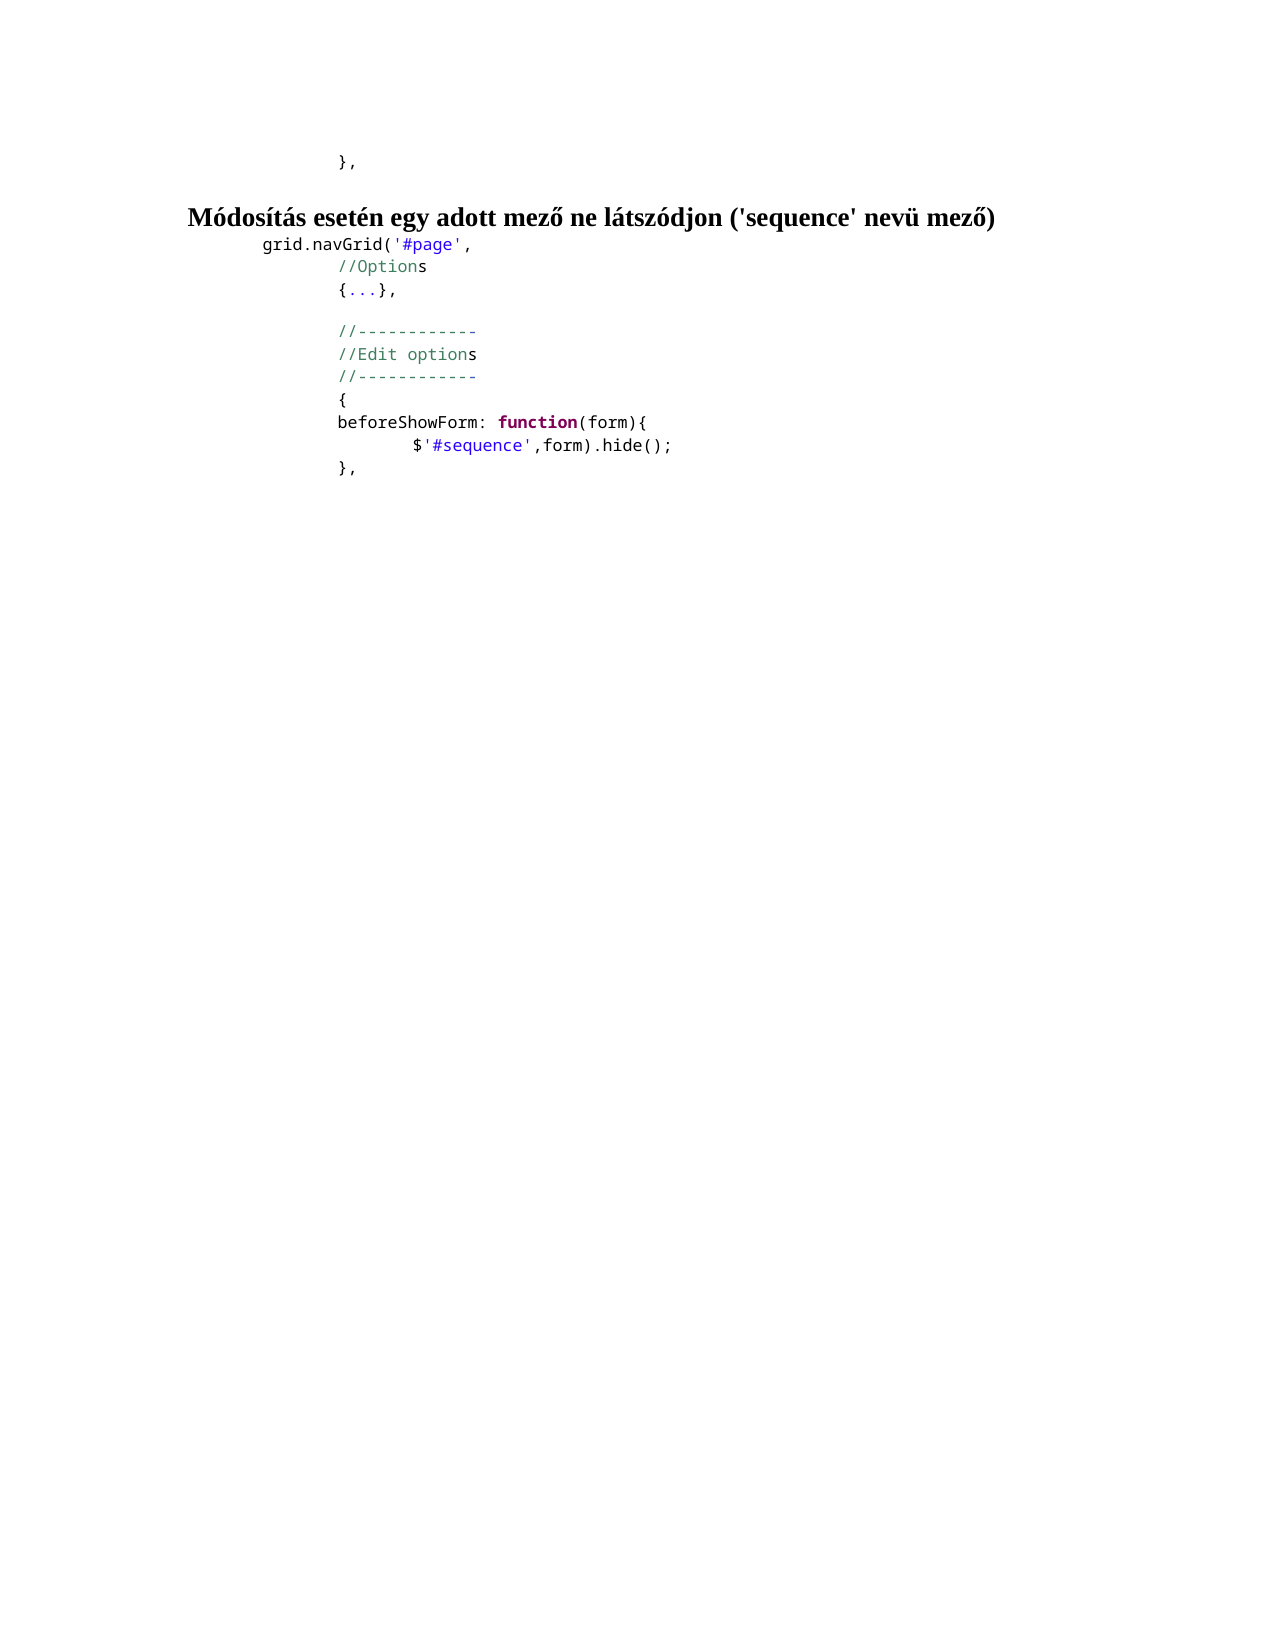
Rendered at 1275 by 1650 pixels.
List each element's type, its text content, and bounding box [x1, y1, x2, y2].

text //Options [187, 255, 1087, 278]
text Módosítás esetén egy adott mező ne látszódjon ('sequence' nevü mező) [187, 201, 1087, 232]
text //Edit options [187, 342, 1087, 365]
text //------------ [187, 365, 1087, 388]
text beforeShowForm: function(form){ [187, 410, 1087, 433]
text }, [187, 456, 1087, 478]
text $'#sequence',form).hide(); [187, 433, 1087, 456]
text { [187, 388, 1087, 410]
text //------------ [187, 319, 1087, 342]
text }, [187, 150, 1087, 173]
text {...}, [187, 278, 1087, 300]
text grid.navGrid('#page', [187, 232, 1087, 255]
